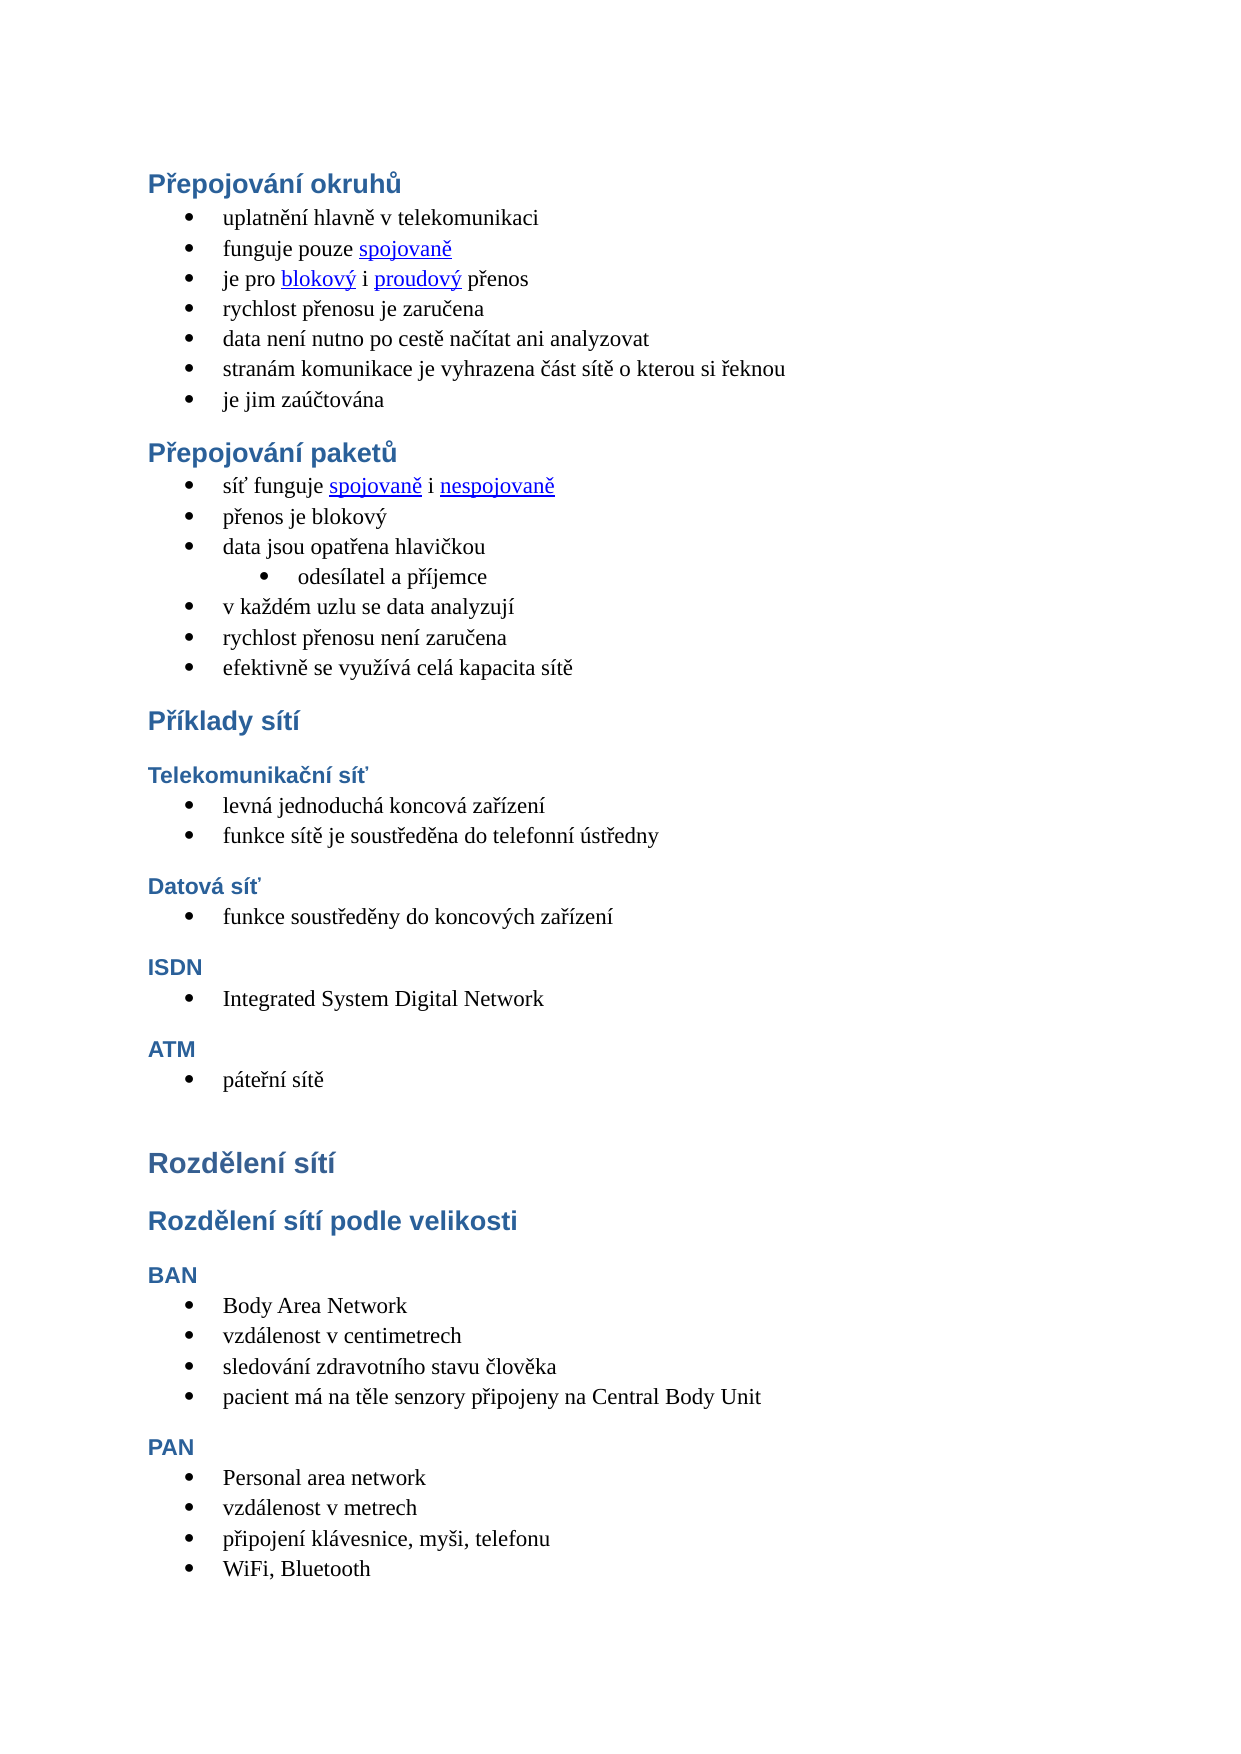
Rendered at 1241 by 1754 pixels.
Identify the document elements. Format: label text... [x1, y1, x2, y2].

subtitle Telekomunikační síť [148, 762, 1093, 788]
list pacient má na těle senzory připojeny na Central Body Unit [185, 1383, 1093, 1409]
list Personal area network [185, 1464, 1093, 1491]
list data jsou opatřena hlavičkou [185, 533, 1093, 559]
list odesílatel a příjemce [260, 563, 1093, 589]
list přenos je blokový [185, 503, 1093, 529]
list funguje pouze spojovaně [185, 234, 1093, 261]
list rychlost přenosu je zaručena [185, 295, 1093, 321]
list stranám komunikace je vyhrazena část sítě o kterou si řeknou [185, 355, 1093, 382]
subtitle Přepojování okruhů [148, 168, 1093, 200]
list síť funguje spojovaně i nespojovaně [185, 473, 1093, 499]
subtitle ISDN [148, 954, 1093, 981]
list levná jednoduchá koncová zařízení [185, 792, 1093, 818]
subtitle PAN [148, 1434, 1093, 1460]
list uplatnění hlavně v telekomunikaci [185, 204, 1093, 231]
list je pro blokový i proudový přenos [185, 265, 1093, 291]
list sledování zdravotního stavu člověka [185, 1353, 1093, 1379]
subtitle Příklady sítí [148, 705, 1093, 736]
list páteřní sítě [185, 1066, 1093, 1092]
subtitle Přepojování paketů [148, 437, 1093, 468]
list Body Area Network [185, 1292, 1093, 1319]
list vzdálenost v metrech [185, 1494, 1093, 1521]
subtitle Rozdělení sítí [148, 1146, 1093, 1179]
list efektivně se využívá celá kapacita sítě [185, 654, 1093, 680]
subtitle Rozdělení sítí podle velikosti [148, 1205, 1093, 1237]
list rychlost přenosu není zaručena [185, 624, 1093, 650]
list vzdálenost v centimetrech [185, 1323, 1093, 1349]
list v každém uzlu se data analyzují [185, 593, 1093, 620]
list funkce soustředěny do koncových zařízení [185, 903, 1093, 930]
subtitle ATM [148, 1036, 1093, 1062]
list data není nutno po cestě načítat ani analyzovat [185, 325, 1093, 352]
subtitle BAN [148, 1262, 1093, 1288]
list připojení klávesnice, myši, telefonu [185, 1525, 1093, 1551]
list Integrated System Digital Network [185, 984, 1093, 1011]
list funkce sítě je soustředěna do telefonní ústředny [185, 822, 1093, 848]
subtitle Datová síť [148, 873, 1093, 899]
list je jim zaúčtována [185, 386, 1093, 412]
list WiFi, Bluetooth [185, 1555, 1093, 1581]
